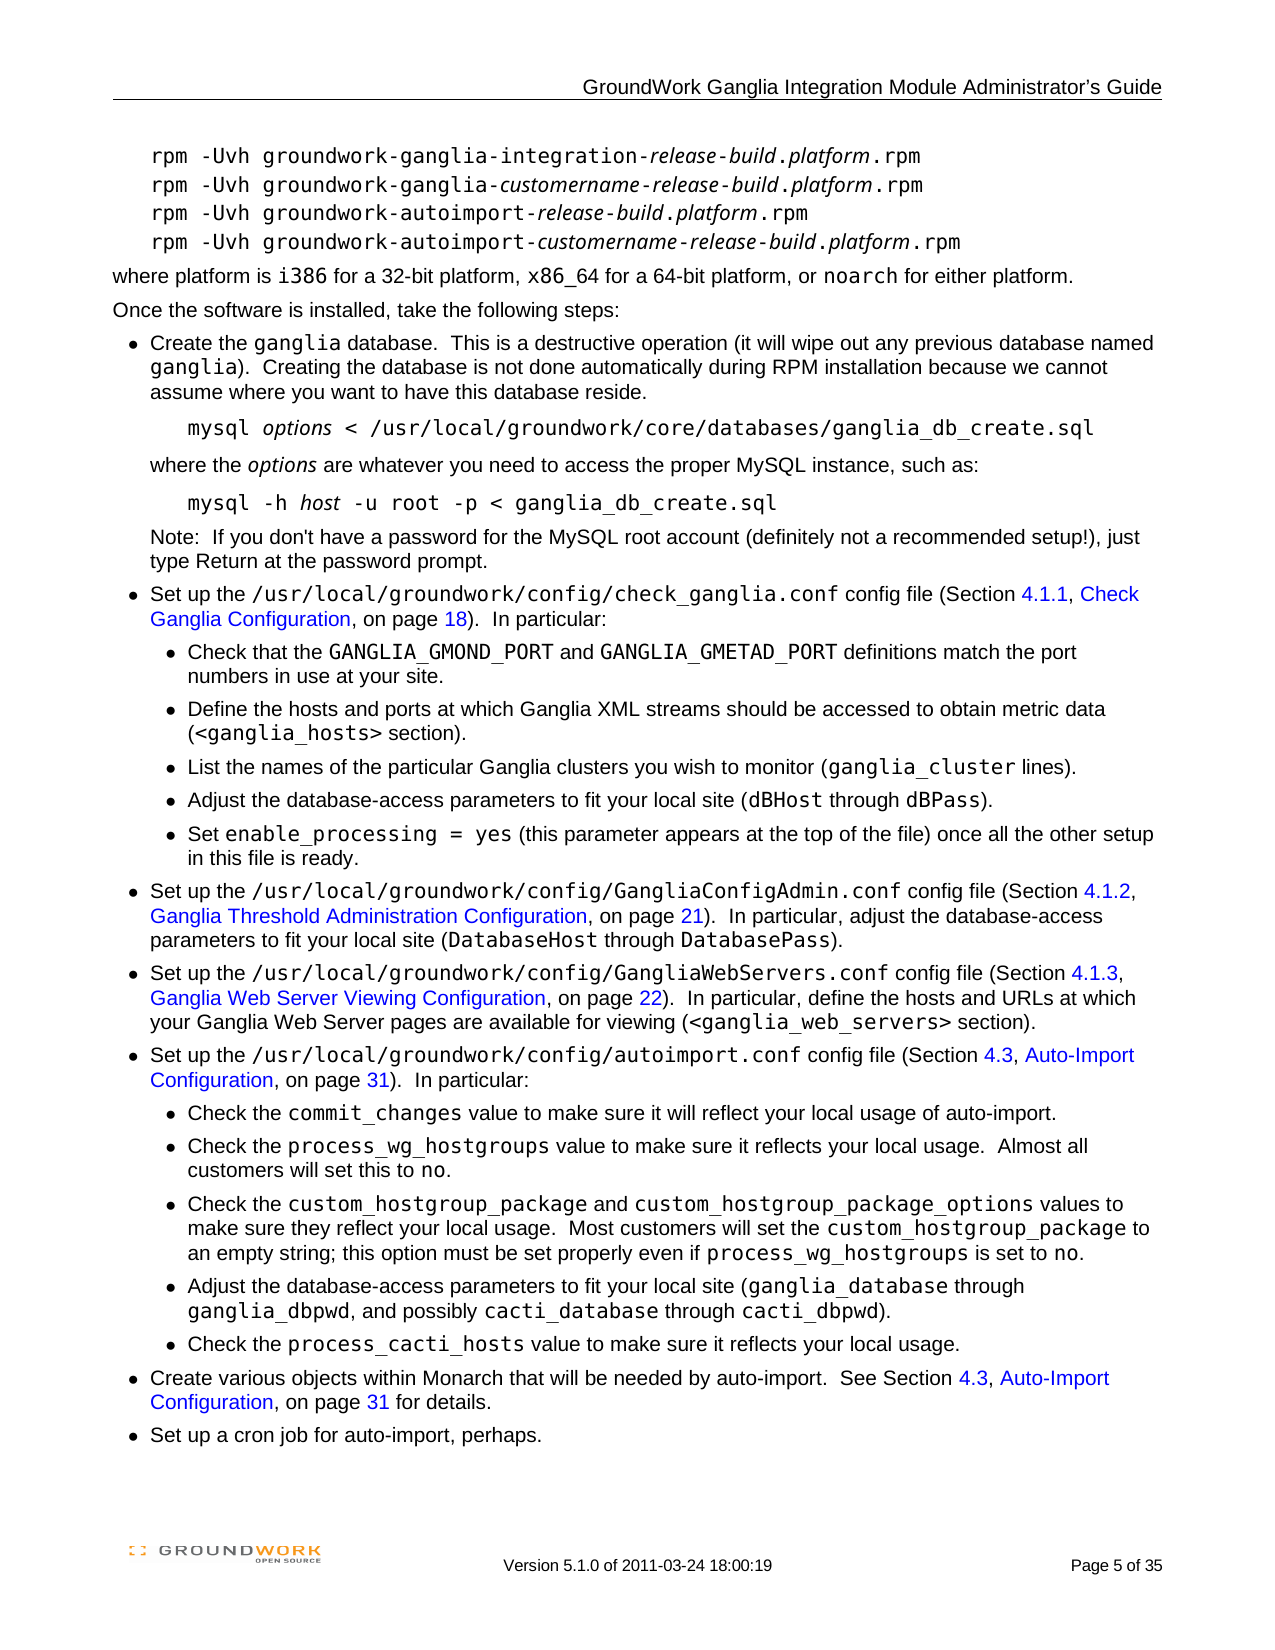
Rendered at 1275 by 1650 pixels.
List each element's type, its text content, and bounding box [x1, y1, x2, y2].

list Adjust the database-access parameters to fit your local site (dBHost through dBPass). [165, 788, 1162, 813]
text mysql options < /usr/local/groundwork/core/databases/ganglia_db_create.sql [187, 413, 1162, 441]
text rpm -Uvh groundwork-autoimport-customername-release-build.platform.rpm [150, 227, 1162, 255]
list Set up a cron job for auto-import, perhaps. [127, 1423, 1162, 1447]
picture [129, 1546, 321, 1563]
list Check the process_wg_hostgroups value to make sure it reflects your local usage. Almost all customers will set this to no. [165, 1134, 1162, 1183]
list Check the commit_changes value to make sure it will reflect your local usage of auto-import. [165, 1101, 1162, 1125]
list Set up the /usr/local/groundwork/config/autoimport.conf config file (Section 4.3, Auto-Import Configuration, on page 31). In particular: [127, 1043, 1162, 1092]
text rpm -Uvh groundwork-ganglia-integration-release-build.platform.rpm [150, 141, 1162, 169]
text mysql -h host -u root -p < ganglia_db_create.sql [187, 488, 1162, 516]
list Set up the /usr/local/groundwork/config/GangliaWebServers.conf config file (Section 4.1.3, Ganglia Web Server Viewing Configuration, on page 22). In particular, define the hosts and URLs at which your Ganglia Web Server pages are available for viewing (<ganglia_web_servers> section). [127, 961, 1162, 1034]
list Set up the /usr/local/groundwork/config/GangliaConfigAdmin.conf config file (Section 4.1.2, Ganglia Threshold Administration Configuration, on page 21). In particular, adjust the database-access parameters to fit your local site (DatabaseHost through DatabasePass). [127, 879, 1162, 952]
list Set enable_processing = yes (this parameter appears at the top of the file) once all the other setup in this file is ready. [165, 822, 1162, 870]
list Check that the GANGLIA_GMOND_PORT and GANGLIA_GMETAD_PORT definitions match the port numbers in use at your site. [165, 640, 1162, 688]
list Create the ganglia database. This is a destructive operation (it will wipe out any previous database named ganglia). Creating the database is not done automatically during RPM installation because we cannot assume where you want to have this database reside. [127, 331, 1162, 404]
text where the options are whatever you need to access the proper MySQL instance, such as: [150, 450, 1162, 479]
list List the names of the particular Ganglia clusters you wish to monitor (ganglia_cluster lines). [165, 755, 1162, 779]
text rpm -Uvh groundwork-autoimport-release-build.platform.rpm [150, 198, 1162, 227]
list Check the custom_hostgroup_package and custom_hostgroup_package_options values to make sure they reflect your local usage. Most customers will set the custom_hostgroup_package to an empty string; this option must be set properly even if process_wg_hostgroups is set to no. [165, 1192, 1162, 1265]
text rpm -Uvh groundwork-ganglia-customername-release-build.platform.rpm [150, 169, 1162, 198]
text Once the software is installed, take the following steps: [112, 298, 1162, 322]
list Check the process_cacti_hosts value to make sure it reflects your local usage. [165, 1332, 1162, 1357]
text Note: If you don't have a password for the MySQL root account (definitely not a recommended setup!), just type Return at the password prompt. [150, 525, 1162, 573]
list Adjust the database-access parameters to fit your local site (ganglia_database through ganglia_dbpwd, and possibly cacti_database through cacti_dbpwd). [165, 1274, 1162, 1323]
list Define the hosts and ports at which Ganglia XML streams should be accessed to obtain metric data (<ganglia_hosts> section). [165, 697, 1162, 746]
list Set up the /usr/local/groundwork/config/check_ganglia.conf config file (Section 4.1.1, Check Ganglia Configuration, on page 18). In particular: [127, 582, 1162, 631]
list Create various objects within Monarch that will be needed by auto-import. See Section 4.3, Auto-Import Configuration, on page 31 for details. [127, 1366, 1162, 1414]
text where platform is i386 for a 32-bit platform, x86_64 for a 64-bit platform, or noarch for either platform. [112, 264, 1162, 289]
